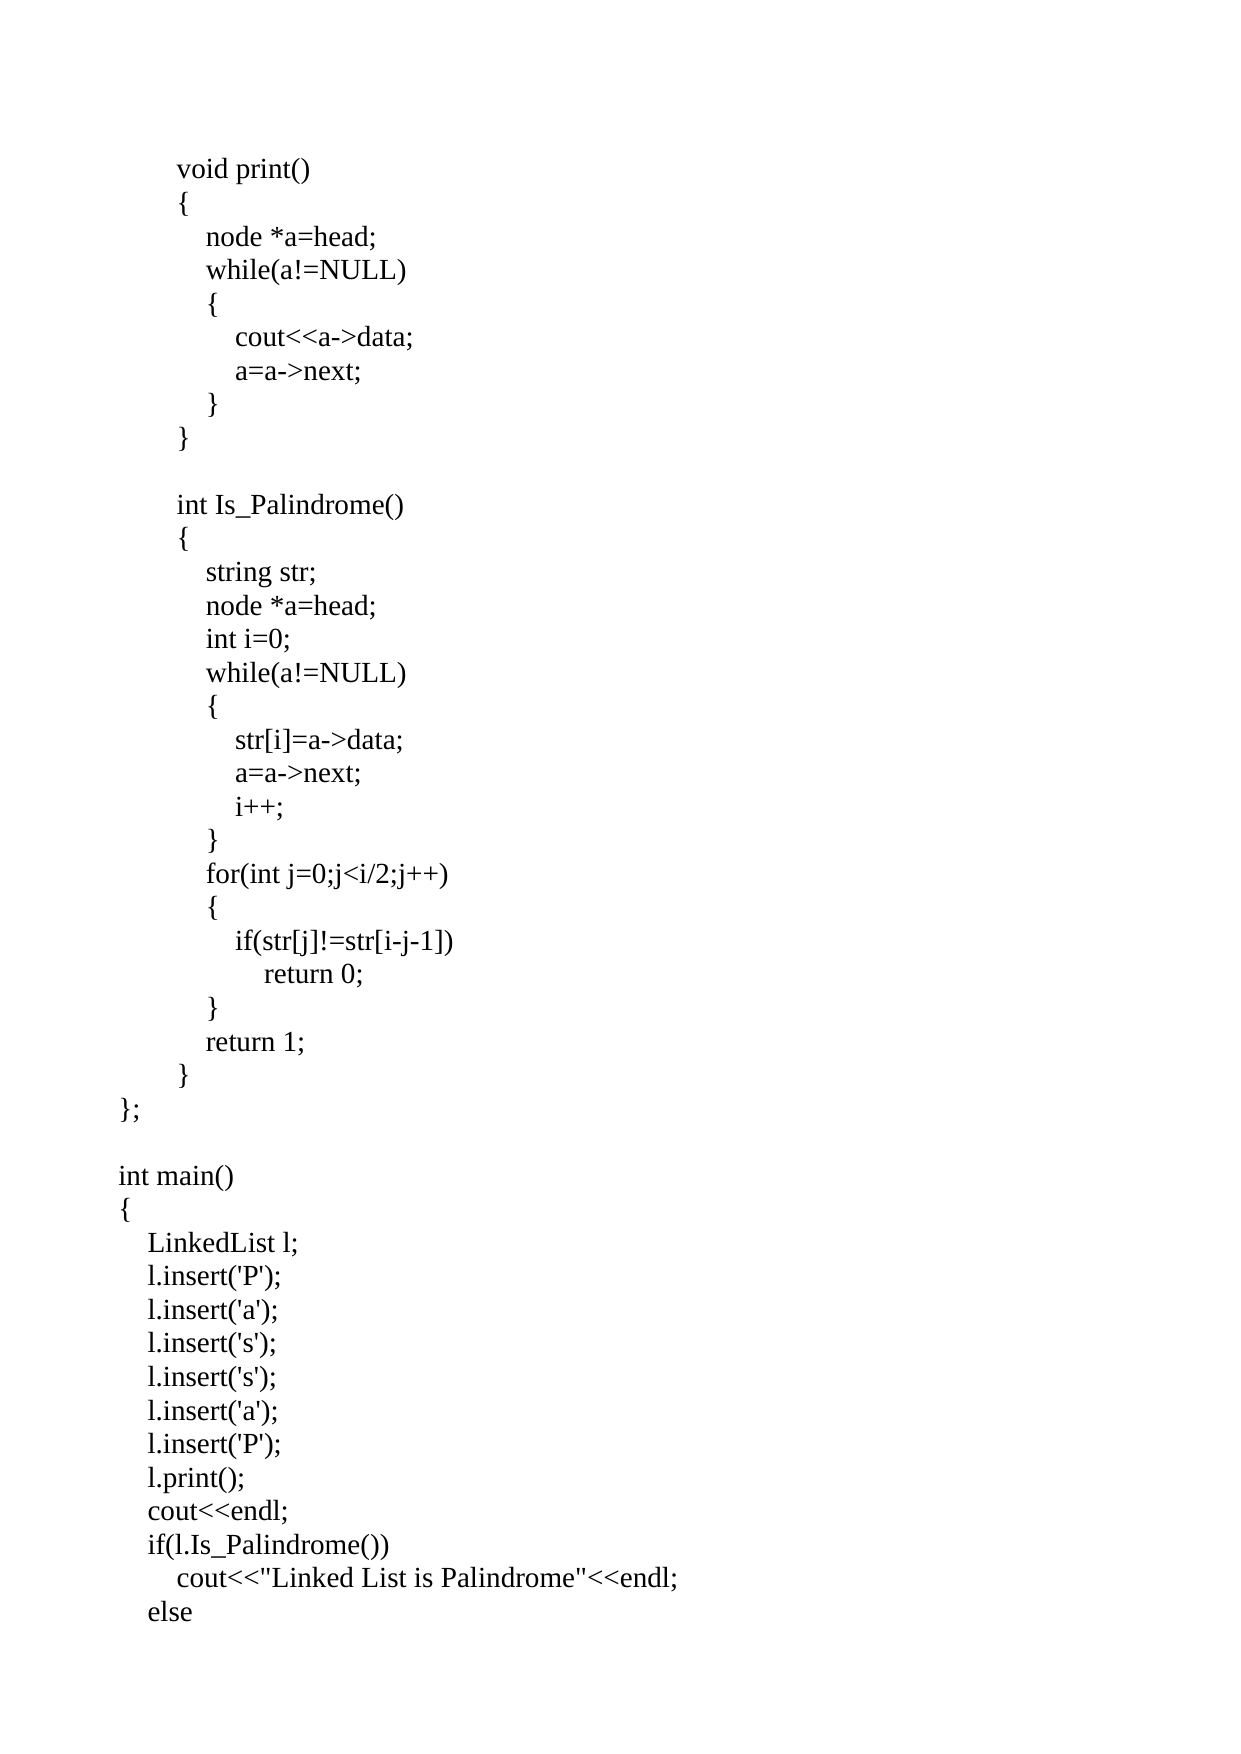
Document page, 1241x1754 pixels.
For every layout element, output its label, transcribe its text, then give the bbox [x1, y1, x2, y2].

text } [118, 420, 1122, 453]
text while(a!=NULL) [118, 252, 1122, 286]
text LinkedList l; [118, 1225, 1122, 1258]
text l.insert('P'); [118, 1258, 1122, 1292]
text l.print(); [118, 1460, 1122, 1493]
text l.insert('s'); [118, 1359, 1122, 1393]
text cout<<a->data; [118, 319, 1122, 353]
text string str; [118, 554, 1122, 588]
text { [118, 889, 1122, 923]
text node *a=head; [118, 588, 1122, 621]
text void print() [118, 152, 1122, 185]
text cout<<endl; [118, 1493, 1122, 1527]
text { [118, 1191, 1122, 1225]
text return 0; [118, 957, 1122, 990]
text l.insert('a'); [118, 1292, 1122, 1326]
text l.insert('P'); [118, 1426, 1122, 1460]
text return 1; [118, 1024, 1122, 1057]
text if(l.Is_Palindrome()) [118, 1527, 1122, 1560]
text node *a=head; [118, 219, 1122, 252]
text a=a->next; [118, 353, 1122, 386]
text } [118, 990, 1122, 1024]
text l.insert('a'); [118, 1393, 1122, 1426]
text }; [118, 1091, 1122, 1124]
text else [118, 1594, 1122, 1627]
text int main() [118, 1158, 1122, 1191]
text } [118, 822, 1122, 856]
text int i=0; [118, 621, 1122, 655]
text { [118, 688, 1122, 722]
text } [118, 1057, 1122, 1091]
text a=a->next; [118, 755, 1122, 789]
text int Is_Palindrome() [118, 487, 1122, 521]
text if(str[j]!=str[i-j-1]) [118, 923, 1122, 957]
text { [118, 185, 1122, 219]
text for(int j=0;j<i/2;j++) [118, 856, 1122, 889]
text cout<<"Linked List is Palindrome"<<endl; [118, 1560, 1122, 1594]
text { [118, 521, 1122, 554]
text i++; [118, 789, 1122, 822]
text { [118, 286, 1122, 319]
text } [118, 386, 1122, 420]
text l.insert('s'); [118, 1326, 1122, 1359]
text str[i]=a->data; [118, 722, 1122, 755]
text while(a!=NULL) [118, 655, 1122, 688]
